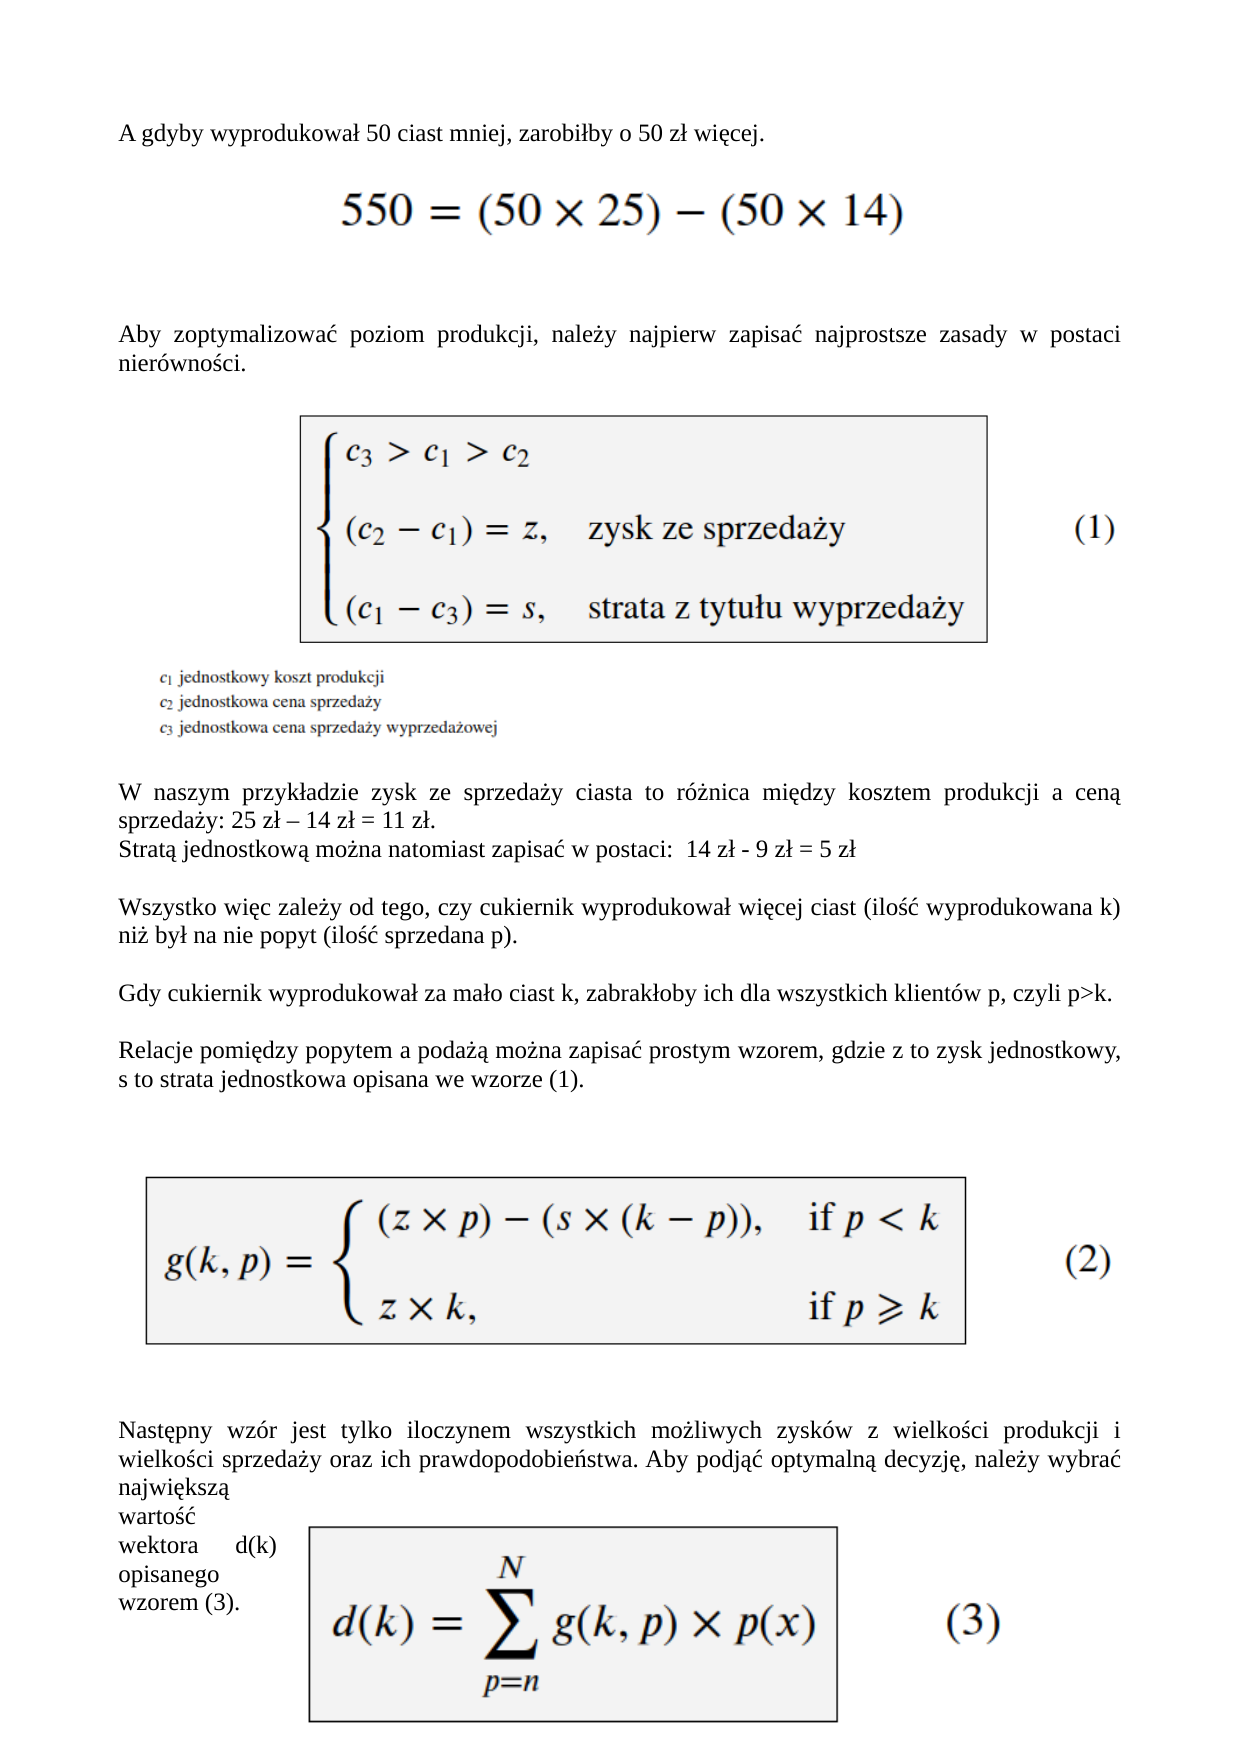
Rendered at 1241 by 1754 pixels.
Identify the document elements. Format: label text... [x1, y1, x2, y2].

picture [307, 175, 933, 240]
text Następny wzór jest tylko iloczynem wszystkich możliwych zysków z wielkości produkcji i wielkości sprzedaży oraz ich prawdopodobieństwa. Aby podjąć optymalną decyzję, należy wybrać największą wartość wektora d(k) opisanego wzorem (3). [118, 1415, 1122, 1616]
text W naszym przykładzie zysk ze sprzedaży ciasta to różnica między kosztem produkcji a ceną sprzedaży: 25 zł – 14 zł = 11 zł. [118, 777, 1122, 834]
text Stratą jednostkową można natomiast zapisać w postaci: 14 zł - 9 zł = 5 zł [118, 834, 1122, 863]
text Relacje pomiędzy popytem a podażą można zapisać prostym wzorem, gdzie z to zysk jednostkowy, s to strata jednostkowa opisana we wzorze (1). [118, 1036, 1122, 1093]
picture [118, 1157, 1123, 1358]
text Gdy cukiernik wyprodukował za mało ciast k, zabrakłoby ich dla wszystkich klientów p, czyli p>k. [118, 978, 1122, 1007]
text A gdyby wyprodukował 50 ciast mniej, zarobiłby o 50 zł więcej. [118, 118, 1122, 147]
picture [277, 1489, 1012, 1754]
text Wszystko więc zależy od tego, czy cukiernik wyprodukował więcej ciast (ilość wyprodukowana k) niż był na nie popyt (ilość sprzedana p). [118, 892, 1122, 949]
text Aby zoptymalizować poziom produkcji, należy najpierw zapisać najprostsze zasady w postaci nierówności. [118, 319, 1122, 377]
picture [118, 405, 1123, 748]
